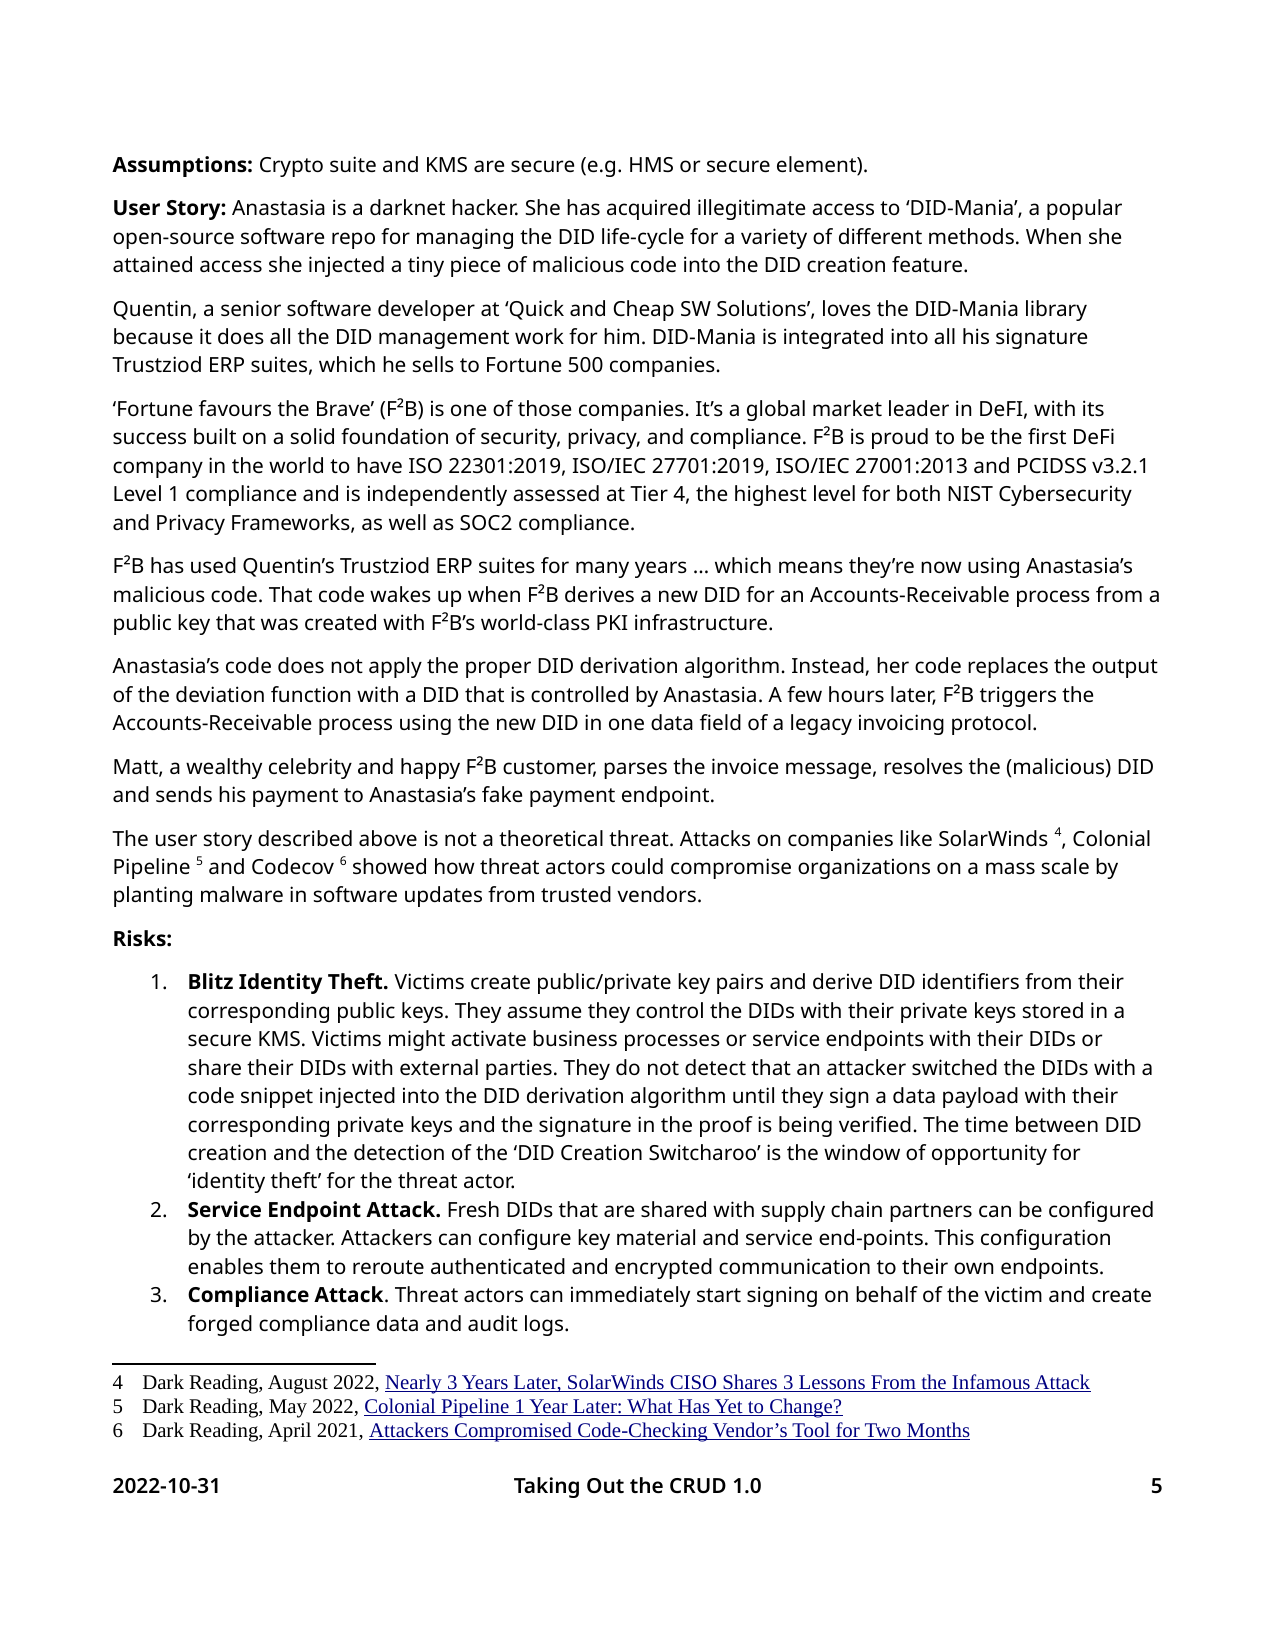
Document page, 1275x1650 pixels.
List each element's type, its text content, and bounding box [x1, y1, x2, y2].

text Anastasia’s code does not apply the proper DID derivation algorithm. Instead, her code replaces the output of the deviation function with a DID that is controlled by Anastasia. A few hours later, F²B triggers the Accounts-Receivable process using the new DID in one data field of a legacy invoicing protocol. [112, 652, 1162, 737]
text Dark Reading, August 2022, Nearly 3 Years Later, SolarWinds CISO Shares 3 Lessons From the Infamous Attack [112, 1370, 1162, 1394]
text Dark Reading, May 2022, Colonial Pipeline 1 Year Later: What Has Yet to Change? [112, 1394, 1162, 1418]
text User Story: Anastasia is a darknet hacker. She has acquired illegitimate access to ‘DID-Mania’, a popular open-source software repo for managing the DID life-cycle for a variety of different methods. When she attained access she injected a tiny piece of malicious code into the DID creation feature. [112, 193, 1162, 279]
list Blitz Identity Theft. Victims create public/private key pairs and derive DID identifiers from their corresponding public keys. They assume they control the DIDs with their private keys stored in a secure KMS. Victims might activate business processes or service endpoints with their DIDs or share their DIDs with external parties. They do not detect that an attacker switched the DIDs with a code snippet injected into the DID derivation algorithm until they sign a data payload with their corresponding private keys and the signature in the proof is being verified. The time between DID creation and the detection of the ‘DID Creation Switcharoo’ is the window of opportunity for ‘identity theft’ for the threat actor. [150, 967, 1162, 1195]
text Dark Reading, April 2021, Attackers Compromised Code-Checking Vendor’s Tool for Two Months [112, 1418, 1162, 1442]
list Service Endpoint Attack. Fresh DIDs that are shared with supply chain partners can be configured by the attacker. Attackers can configure key material and service end-points. This configuration enables them to reroute authenticated and encrypted communication to their own endpoints. [150, 1195, 1162, 1280]
list Compliance Attack. Threat actors can immediately start signing on behalf of the victim and create forged compliance data and audit logs. [150, 1280, 1162, 1337]
text The user story described above is not a theoretical threat. Attacks on companies like SolarWinds , Colonial Pipeline and Codecov showed how threat actors could compromise organizations on a mass scale by planting malware in software updates from trusted vendors. [112, 824, 1162, 909]
text Quentin, a senior software developer at ‘Quick and Cheap SW Solutions’, loves the DID-Mania library because it does all the DID management work for him. DID-Mania is integrated into all his signature Trustziod ERP suites, which he sells to Fortune 500 companies. [112, 294, 1162, 379]
text ‘Fortune favours the Brave’ (F²B) is one of those companies. It’s a global market leader in DeFI, with its success built on a solid foundation of security, privacy, and compliance. F²B is proud to be the first DeFi company in the world to have ISO 22301:2019, ISO/IEC 27701:2019, ISO/IEC 27001:2013 and PCIDSS v3.2.1 Level 1 compliance and is independently assessed at Tier 4, the highest level for both NIST Cybersecurity and Privacy Frameworks, as well as SOC2 compliance. [112, 394, 1162, 536]
text Matt, a wealthy celebrity and happy F²B customer, parses the invoice message, resolves the (malicious) DID and sends his payment to Anastasia’s fake payment endpoint. [112, 752, 1162, 809]
text Assumptions: Crypto suite and KMS are secure (e.g. HMS or secure element). [112, 150, 1162, 178]
text Risks: [112, 924, 1162, 952]
text F²B has used Quentin’s Trustziod ERP suites for many years … which means they’re now using Anastasia’s malicious code. That code wakes up when F²B derives a new DID for an Accounts-Receivable process from a public key that was created with F²B’s world-class PKI infrastructure. [112, 551, 1162, 637]
